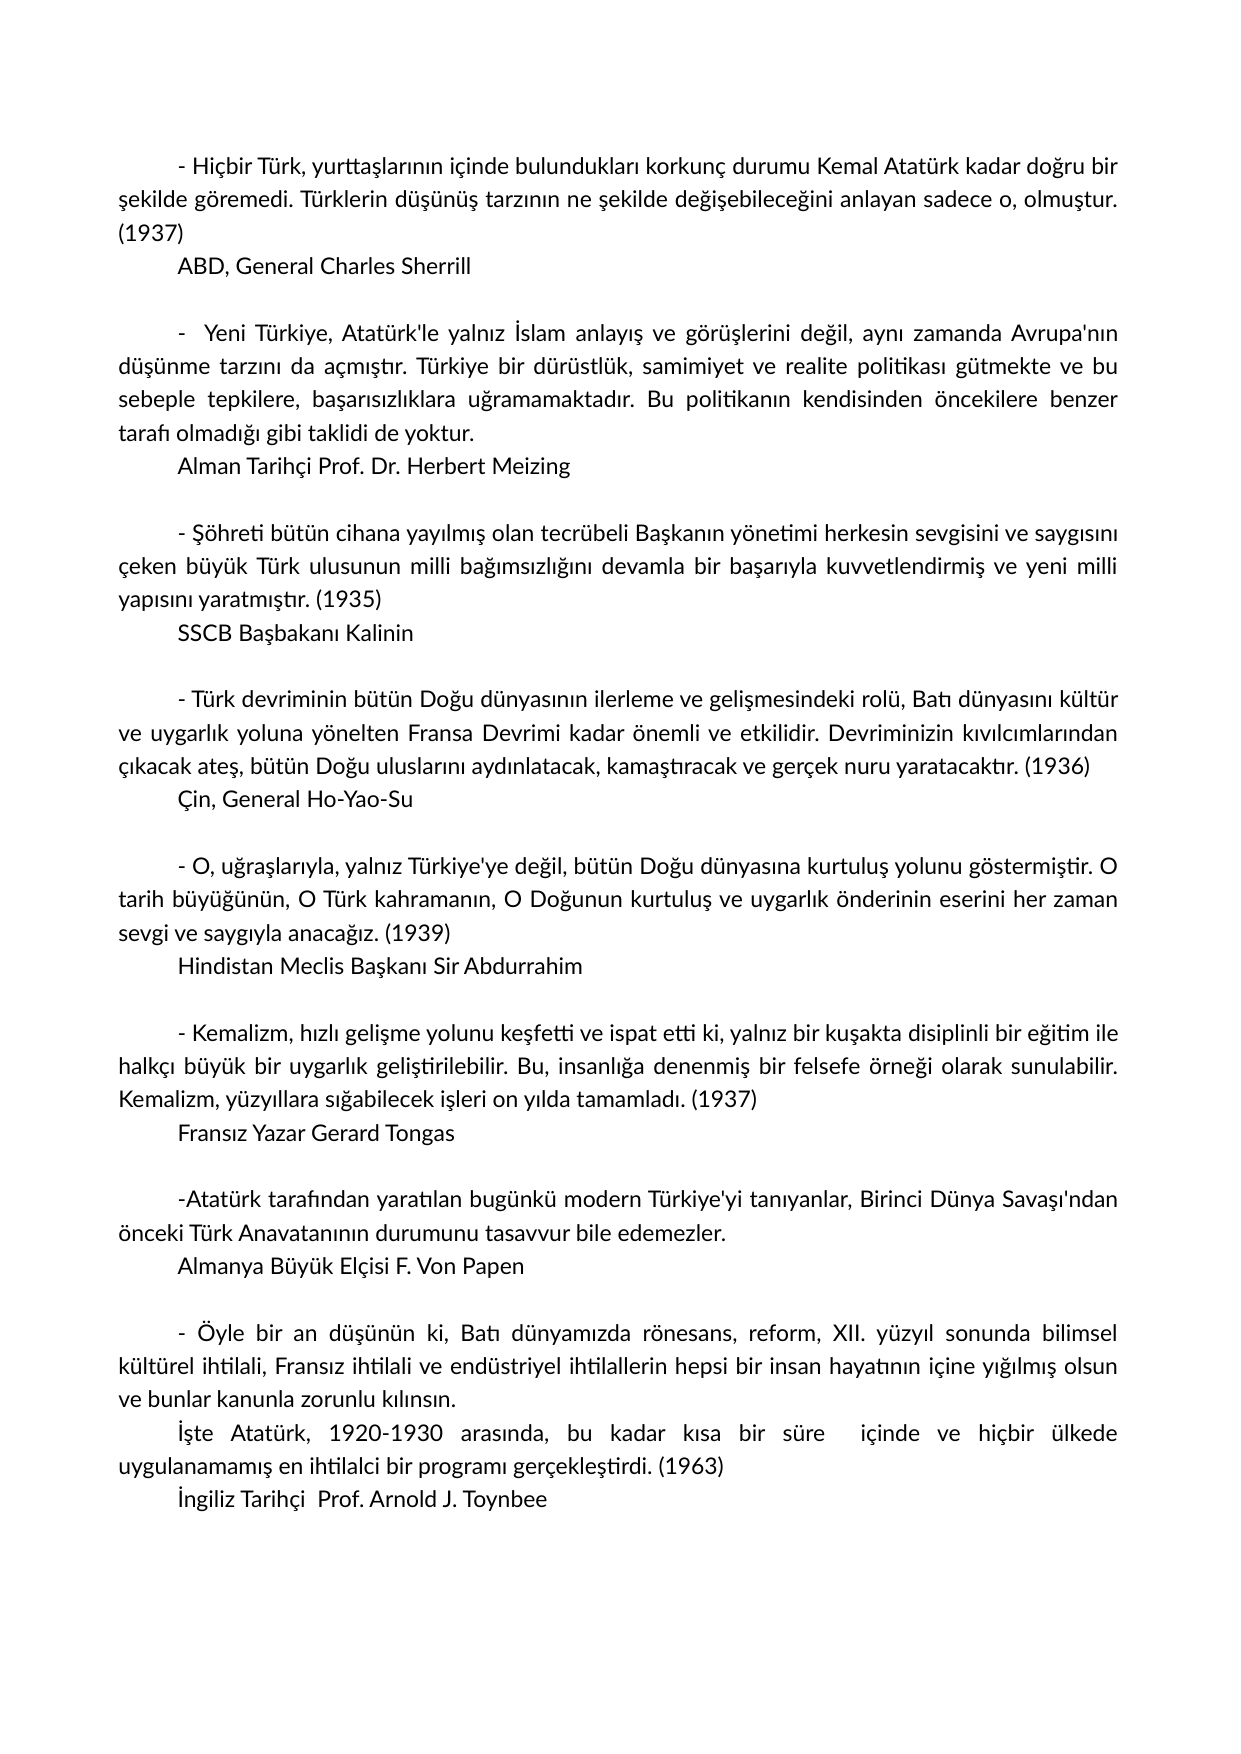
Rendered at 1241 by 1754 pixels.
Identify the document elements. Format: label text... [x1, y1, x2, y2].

text Alman Tarihçi Prof. Dr. Herbert Meizing [118, 448, 1119, 481]
text İngiliz Tarihçi Prof. Arnold J. Toynbee [118, 1481, 1119, 1514]
text Fransız Yazar Gerard Tongas [118, 1114, 1119, 1148]
text İşte Atatürk, 1920-1930 arasında, bu kadar kısa bir süre içinde ve hiçbir ülkede uygulanamamış en ihtilalci bir programı gerçekleştirdi. (1963) [118, 1414, 1119, 1481]
text - Şöhreti bütün cihana yayılmış olan tecrübeli Başkanın yönetimi herkesin sevgisini ve saygısını çeken büyük Türk ulusunun milli bağımsızlığını devamla bir başarıyla kuvvetlendirmiş ve yeni milli yapısını yaratmıştır. (1935) [118, 514, 1119, 614]
text SSCB Başbakanı Kalinin [118, 614, 1119, 648]
text Hindistan Meclis Başkanı Sir Abdurrahim [118, 948, 1119, 981]
text - Hiçbir Türk, yurttaşlarının içinde bulundukları korkunç durumu Kemal Atatürk kadar doğru bir şekilde göremedi. Türklerin düşünüş tarzının ne şekilde değişebileceğini anlayan sadece o, olmuştur. (1937) [118, 148, 1119, 248]
text Almanya Büyük Elçisi F. Von Papen [118, 1248, 1119, 1281]
text - O, uğraşlarıyla, yalnız Türkiye'ye değil, bütün Doğu dünyasına kurtuluş yolunu göstermiştir. O tarih büyüğünün, O Türk kahramanın, O Doğunun kurtuluş ve uygarlık önderinin eserini her zaman sevgi ve saygıyla anacağız. (1939) [118, 848, 1119, 948]
text - Türk devriminin bütün Doğu dünyasının ilerleme ve gelişmesindeki rolü, Batı dünyasını kültür ve uygarlık yoluna yönelten Fransa Devrimi kadar önemli ve etkilidir. Devriminizin kıvılcımlarından çıkacak ateş, bütün Doğu uluslarını aydınlatacak, kamaştıracak ve gerçek nuru yaratacaktır. (1936) [118, 681, 1119, 781]
text - Kemalizm, hızlı gelişme yolunu keşfetti ve ispat etti ki, yalnız bir kuşakta disiplinli bir eğitim ile halkçı büyük bir uygarlık geliştirilebilir. Bu, insanlığa denenmiş bir felsefe örneği olarak sunulabilir. Kemalizm, yüzyıllara sığabilecek işleri on yılda tamamladı. (1937) [118, 1014, 1119, 1114]
text - Öyle bir an düşünün ki, Batı dünyamızda rönesans, reform, XII. yüzyıl sonunda bilimsel kültürel ihtilali, Fransız ihtilali ve endüstriyel ihtilallerin hepsi bir insan hayatının içine yığılmış olsun ve bunlar kanunla zorunlu kılınsın. [118, 1314, 1119, 1414]
text -Atatürk tarafından yaratılan bugünkü modern Türkiye'yi tanıyanlar, Birinci Dünya Savaşı'ndan önceki Türk Anavatanının durumunu tasavvur bile edemezler. [118, 1181, 1119, 1248]
text - Yeni Türkiye, Atatürk'le yalnız İslam anlayış ve görüşlerini değil, aynı zamanda Avrupa'nın düşünme tarzını da açmıştır. Türkiye bir dürüstlük, samimiyet ve realite politikası gütmekte ve bu sebeple tepkilere, başarısızlıklara uğramamaktadır. Bu politikanın kendisinden öncekilere benzer tarafı olmadığı gibi taklidi de yoktur. [118, 314, 1119, 448]
text ABD, General Charles Sherrill [118, 248, 1119, 281]
text Çin, General Ho-Yao-Su [118, 781, 1119, 814]
